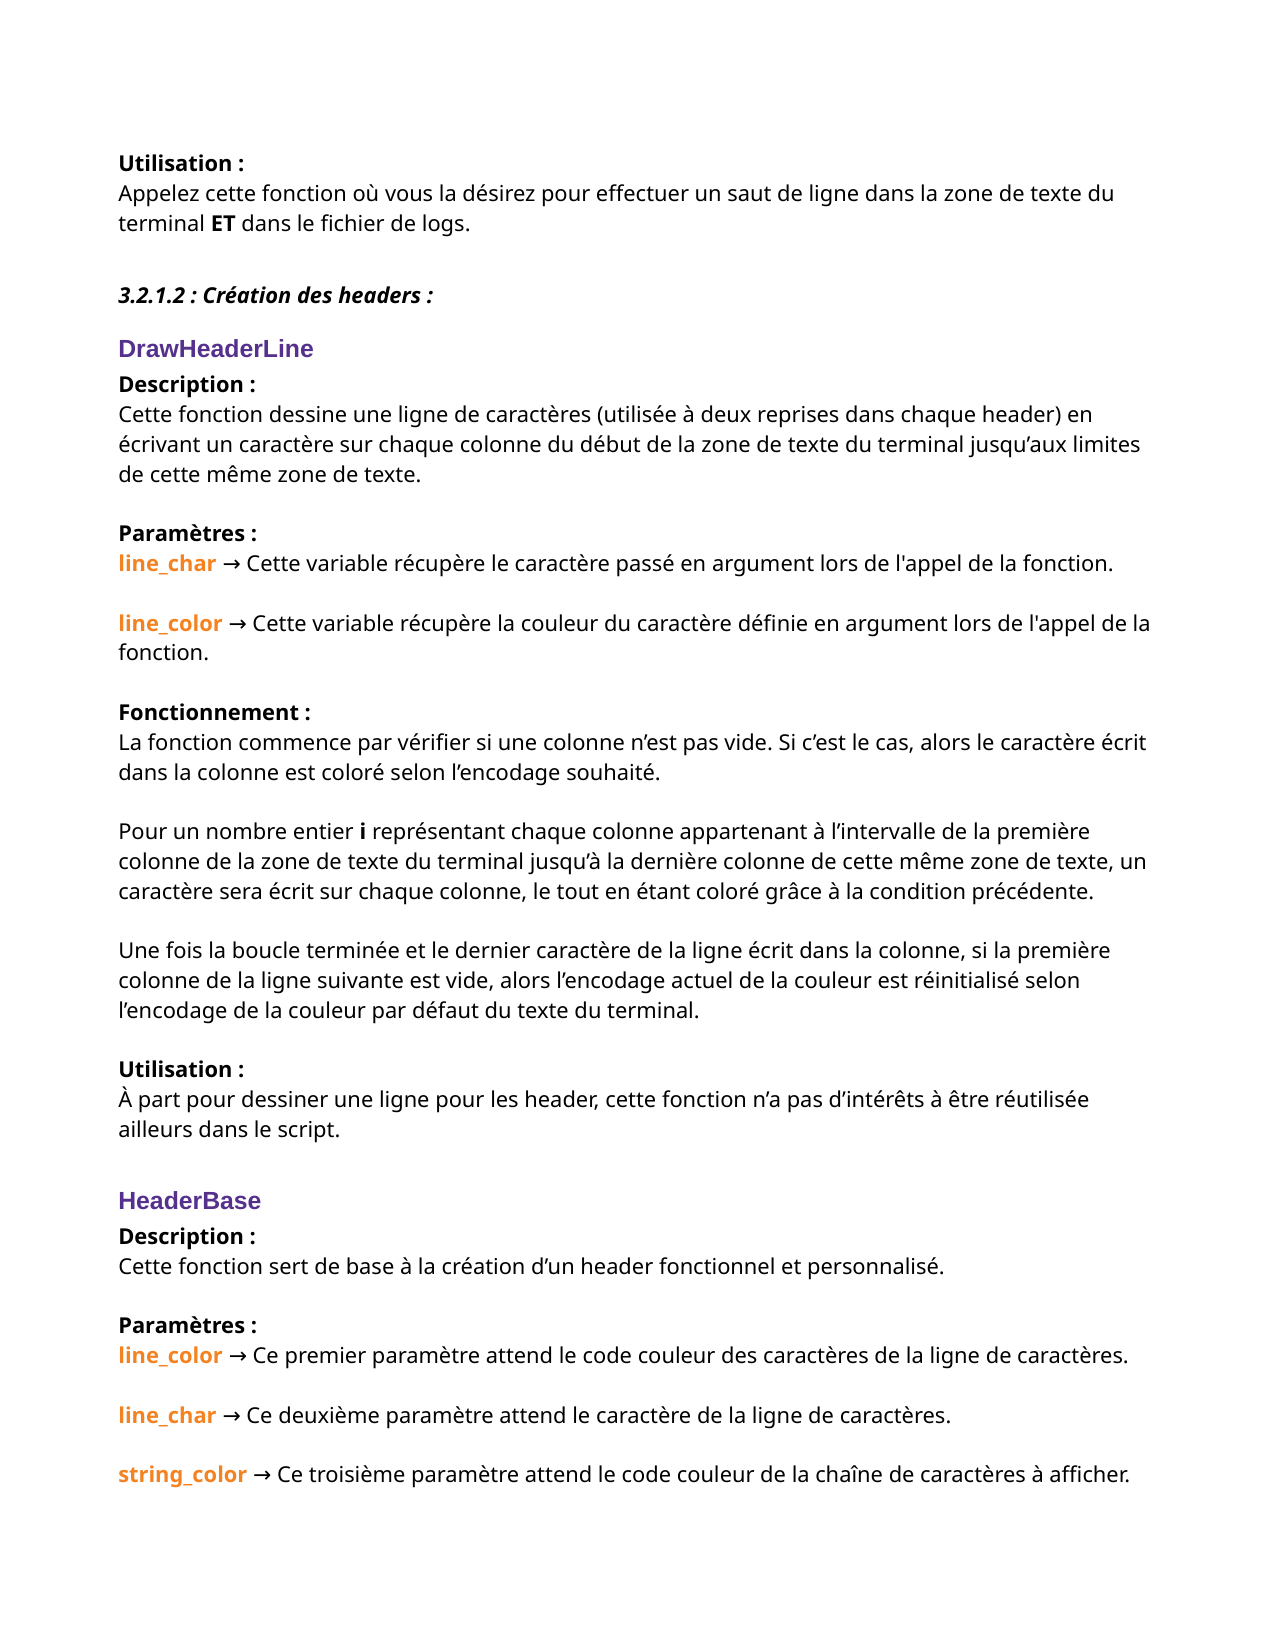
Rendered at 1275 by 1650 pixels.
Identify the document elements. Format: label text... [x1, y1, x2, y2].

subtitle HeaderBase [118, 1186, 1157, 1214]
subtitle DrawHeaderLine [118, 334, 1157, 363]
text Utilisation : [118, 148, 1157, 178]
text Paramètres : [118, 1310, 1157, 1340]
text Paramètres : [118, 518, 1157, 548]
text line_char → Cette variable récupère le caractère passé en argument lors de l'appel de la fonction. [118, 548, 1157, 578]
text La fonction commence par vérifier si une colonne n’est pas vide. Si c’est le cas, alors le caractère écrit dans la colonne est coloré selon l’encodage souhaité. [118, 727, 1157, 786]
text line_color → Cette variable récupère la couleur du caractère définie en argument lors de l'appel de la fonction. [118, 607, 1157, 667]
text Une fois la boucle terminée et le dernier caractère de la ligne écrit dans la colonne, si la première colonne de la ligne suivante est vide, alors l’encodage actuel de la couleur est réinitialisé selon l’encodage de la couleur par défaut du texte du terminal. [118, 935, 1157, 1024]
subtitle 3.2.1.2 : Création des headers : [118, 279, 1157, 309]
text Utilisation : [118, 1054, 1157, 1084]
text À part pour dessiner une ligne pour les header, cette fonction n’a pas d’intérêts à être réutilisée ailleurs dans le script. [118, 1084, 1157, 1144]
text Cette fonction sert de base à la création d’un header fonctionnel et personnalisé. [118, 1251, 1157, 1280]
text Description : [118, 369, 1157, 399]
text line_color → Ce premier paramètre attend le code couleur des caractères de la ligne de caractères. [118, 1340, 1157, 1370]
text Cette fonction dessine une ligne de caractères (utilisée à deux reprises dans chaque header) en écrivant un caractère sur chaque colonne du début de la zone de texte du terminal jusqu’aux limites de cette même zone de texte. [118, 399, 1157, 488]
text string_color → Ce troisième paramètre attend le code couleur de la chaîne de caractères à afficher. [118, 1459, 1157, 1489]
text line_char → Ce deuxième paramètre attend le caractère de la ligne de caractères. [118, 1399, 1157, 1429]
text Appelez cette fonction où vous la désirez pour effectuer un saut de ligne dans la zone de texte du terminal ET dans le fichier de logs. [118, 178, 1157, 237]
text Description : [118, 1221, 1157, 1251]
text Fonctionnement : [118, 697, 1157, 727]
text Pour un nombre entier i représentant chaque colonne appartenant à l’intervalle de la première colonne de la zone de texte du terminal jusqu’à la dernière colonne de cette même zone de texte, un caractère sera écrit sur chaque colonne, le tout en étant coloré grâce à la condition précédente. [118, 816, 1157, 905]
